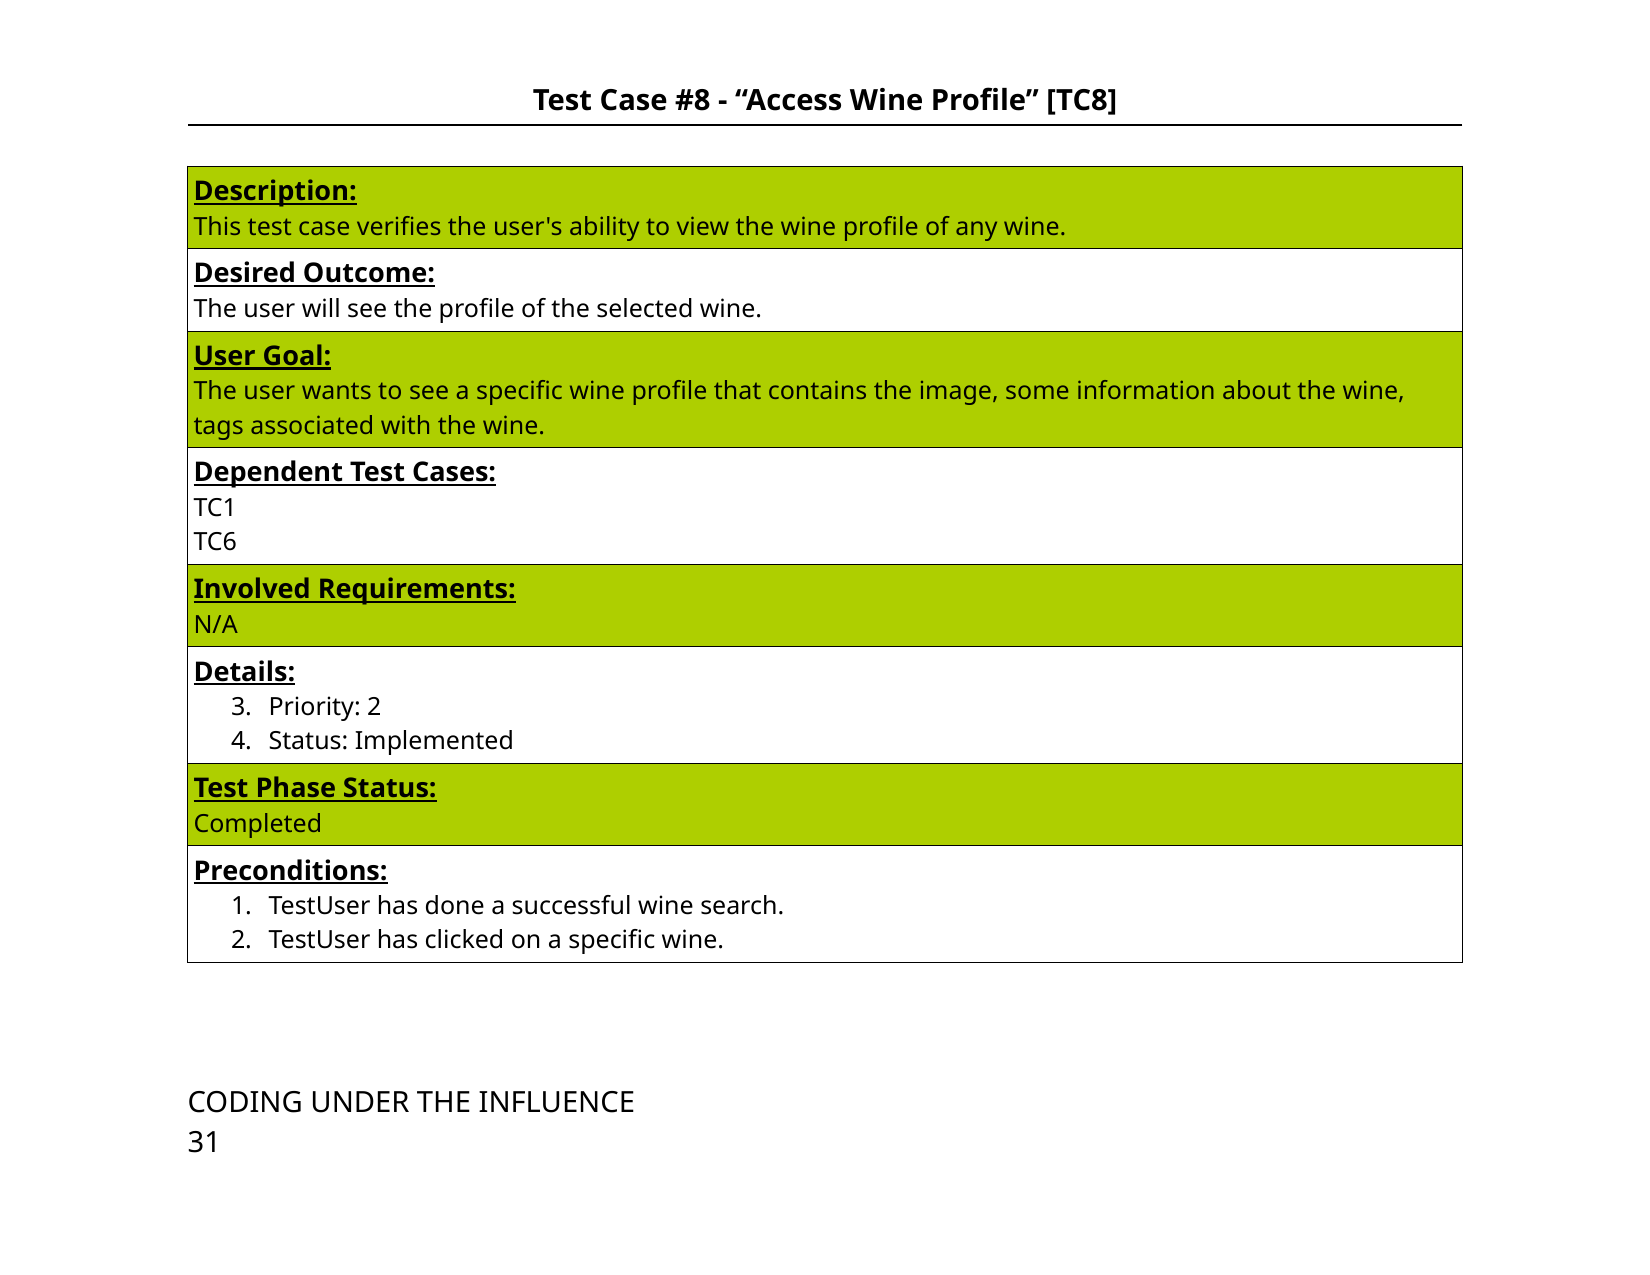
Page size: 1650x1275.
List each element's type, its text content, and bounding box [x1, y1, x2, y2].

table_cell Preconditions: TestUser has done a successful wine search. TestUser has clicked on a specific wine. [188, 846, 1462, 962]
table_cell User Goal: The user wants to see a specific wine profile that contains the image, some information about the wine, tags associated with the wine. [188, 332, 1462, 447]
table_cell Involved Requirements: N/A [188, 565, 1462, 646]
table_cell Details: Priority: 2 Status: Implemented [188, 647, 1462, 763]
text Test Case #8 - “Access Wine Profile” [TC8] [187, 75, 1462, 126]
table_cell Test Phase Status: Completed [188, 764, 1462, 845]
table_cell Desired Outcome: The user will see the profile of the selected wine. [188, 249, 1462, 331]
table_header Description: This test case verifies the user's ability to view the wine profile of any wine. [188, 167, 1462, 248]
table_cell Dependent Test Cases: TC1 TC6 [188, 448, 1462, 564]
